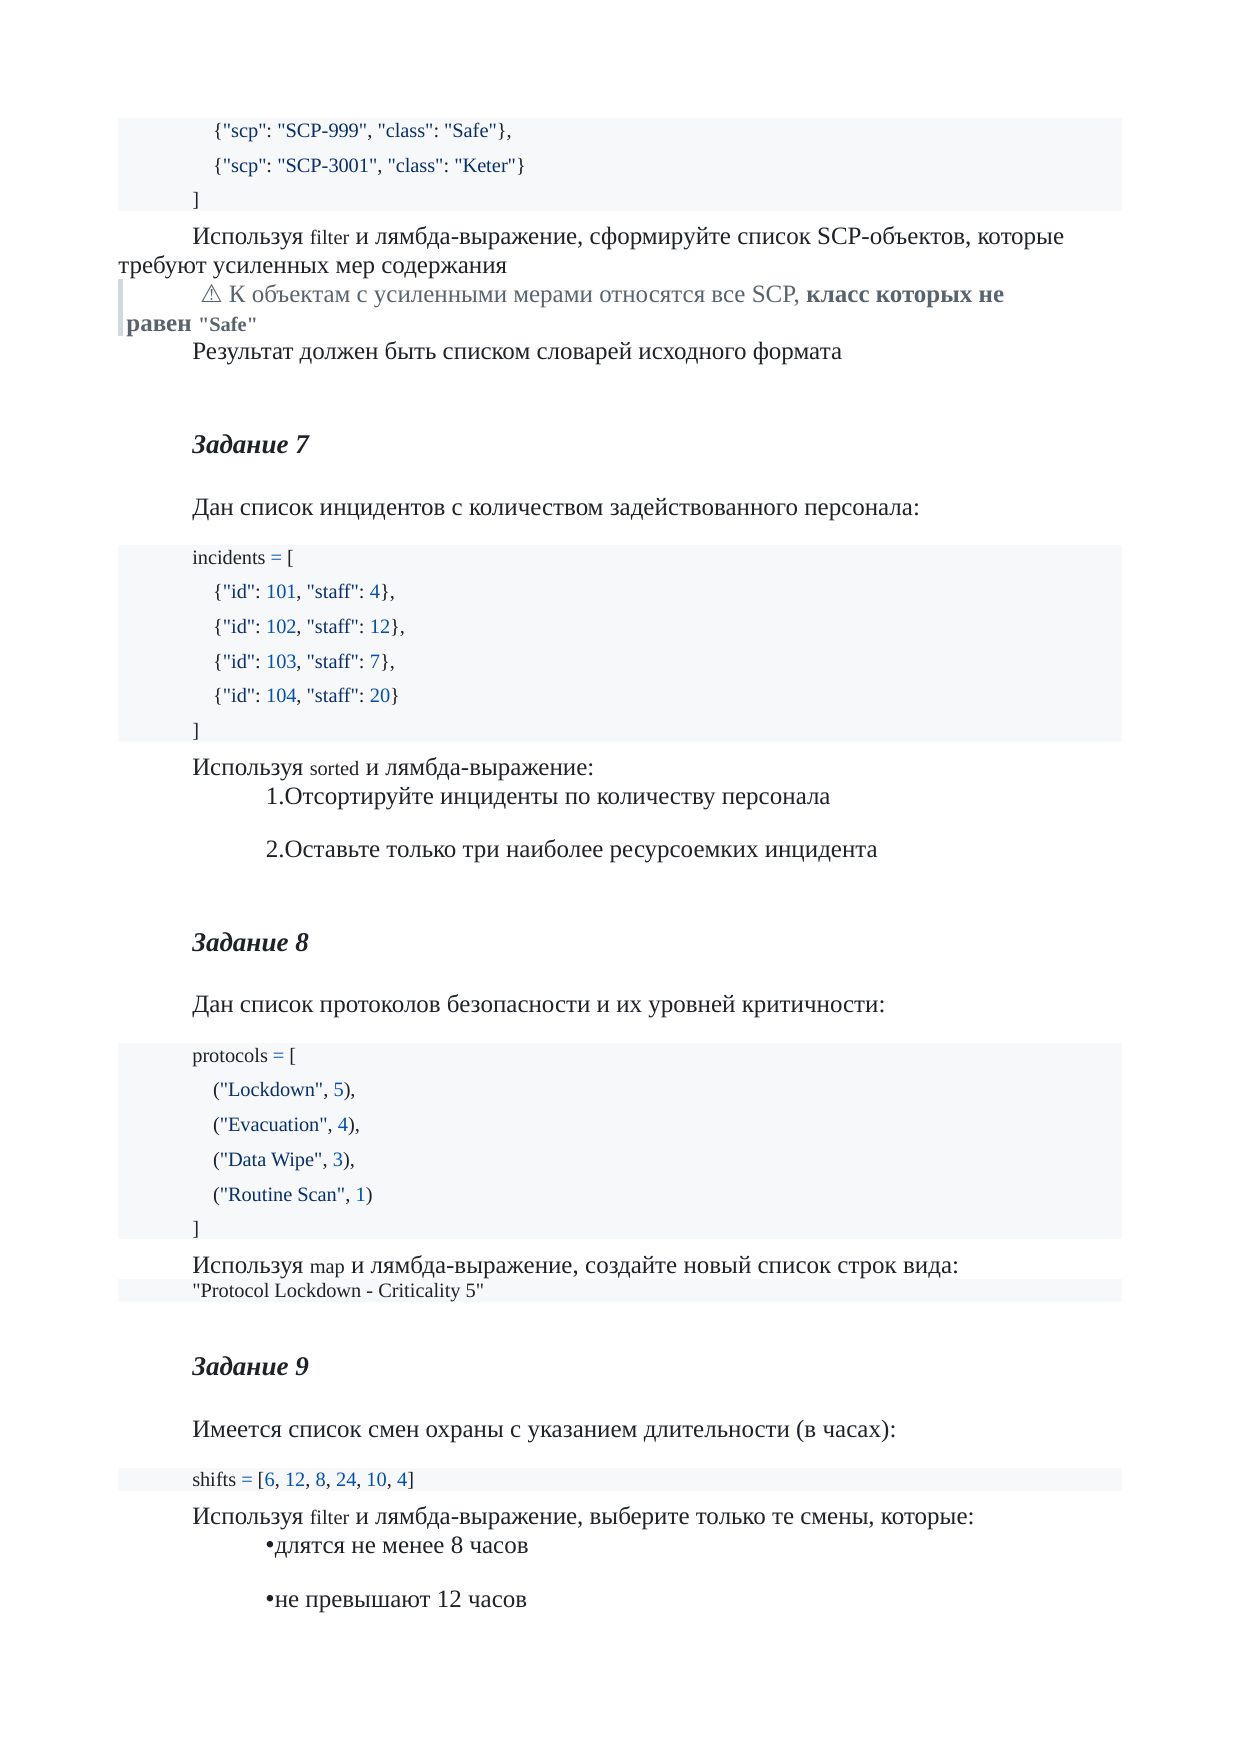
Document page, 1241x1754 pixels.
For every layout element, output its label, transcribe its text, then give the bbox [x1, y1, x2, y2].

text {"id": 102, "staff": 12}, [118, 614, 1122, 638]
text protocols = [ [118, 1043, 1122, 1067]
text {"id": 104, "staff": 20} [118, 683, 1122, 707]
text Результат должен быть списком словарей исходного формата [118, 336, 1122, 365]
text ("Data Wipe", 3), [118, 1147, 1122, 1171]
text incidents = [ [118, 545, 1122, 569]
text ⚠️ К объектам с усиленными мерами относятся все SCP, класс которых не равен "Safe" [123, 279, 1122, 336]
subtitle Задание 7 [118, 428, 1122, 459]
text Используя sorted и лямбда-выражение: [118, 752, 1122, 781]
text ] [118, 188, 1122, 211]
text Дан список протоколов безопасности и их уровней критичности: [118, 989, 1122, 1018]
list длятся не менее 8 часов [118, 1530, 1122, 1559]
text Имеется список смен охраны с указанием длительности (в часах): [118, 1414, 1122, 1443]
subtitle Задание 9 [118, 1350, 1122, 1381]
text Используя filter и лямбда-выражение, сформируйте список SCP-объектов, которые требуют усиленных мер содержания [118, 221, 1122, 279]
text {"scp": "SCP-999", "class": "Safe"}, [118, 118, 1122, 142]
text {"scp": "SCP-3001", "class": "Keter"} [118, 153, 1122, 177]
text ] [118, 1216, 1122, 1239]
text ("Routine Scan", 1) [118, 1181, 1122, 1206]
text Используя filter и лямбда-выражение, выберите только те смены, которые: [118, 1501, 1122, 1530]
list Отсортируйте инциденты по количеству персонала [118, 781, 1122, 809]
subtitle Задание 8 [118, 926, 1122, 957]
text {"id": 101, "staff": 4}, [118, 579, 1122, 603]
text Используя map и лямбда-выражение, создайте новый список строк вида: [118, 1250, 1122, 1279]
text ("Lockdown", 5), [118, 1077, 1122, 1101]
text ] [118, 718, 1122, 742]
text "Protocol Lockdown - Criticality 5" [118, 1279, 1122, 1302]
text ("Evacuation", 4), [118, 1112, 1122, 1136]
text Дан список инцидентов с количеством задействованного персонала: [118, 492, 1122, 520]
list Оставьте только три наиболее ресурсоемких инцидента [118, 834, 1122, 863]
list не превышают 12 часов [118, 1584, 1122, 1613]
text shifts = [6, 12, 8, 24, 10, 4] [118, 1468, 1122, 1491]
text {"id": 103, "staff": 7}, [118, 649, 1122, 673]
